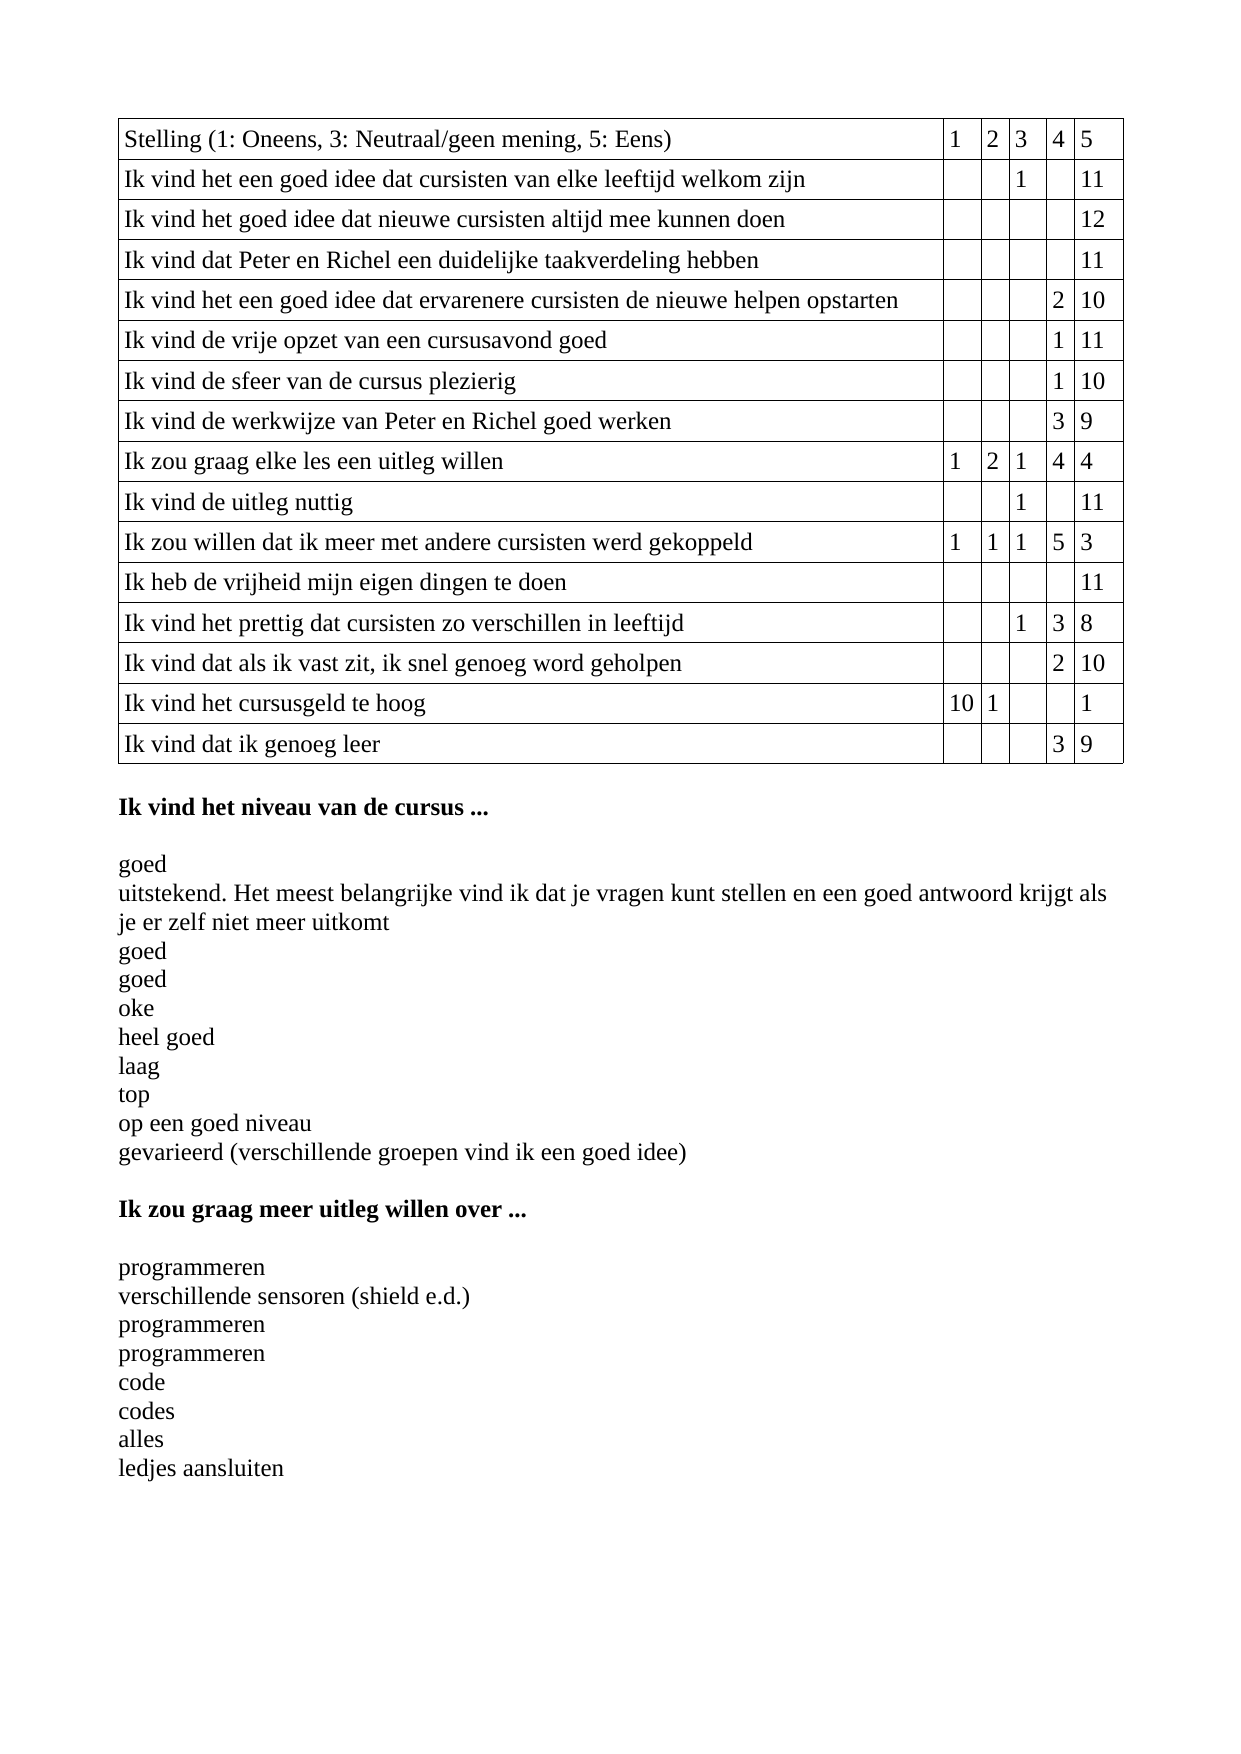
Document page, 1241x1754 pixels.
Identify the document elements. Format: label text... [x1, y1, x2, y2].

table_cell 12 [1075, 200, 1123, 239]
text uitstekend. Het meest belangrijke vind ik dat je vragen kunt stellen en een goed antwoord krijgt als je er zelf niet meer uitkomt [118, 878, 1122, 936]
text op een goed niveau [118, 1108, 1122, 1137]
table_cell 1 [982, 684, 1009, 723]
table_cell 11 [1075, 321, 1123, 360]
text Ik vind het niveau van de cursus ... [118, 792, 1122, 821]
table_header Stelling (1: Oneens, 3: Neutraal/geen mening, 5: Eens) [119, 119, 943, 158]
table_cell Ik heb de vrijheid mijn eigen dingen te doen [119, 563, 943, 602]
table_cell [1010, 361, 1046, 400]
table_cell [1010, 280, 1046, 320]
table_cell 2 [1047, 643, 1074, 682]
table_cell 1 [1010, 482, 1046, 521]
table_cell Ik vind de uitleg nuttig [119, 482, 943, 521]
table_cell [1010, 643, 1046, 682]
text heel goed [118, 1022, 1122, 1051]
table_cell 1 [1047, 361, 1074, 400]
table_cell 3 [1075, 522, 1123, 562]
table_cell [944, 643, 981, 682]
table_cell 1 [1010, 160, 1046, 199]
table_cell Ik vind de sfeer van de cursus plezierig [119, 361, 943, 400]
table_cell Ik vind dat Peter en Richel een duidelijke taakverdeling hebben [119, 240, 943, 279]
table_cell [944, 280, 981, 320]
table_cell [982, 321, 1009, 360]
table_cell [982, 603, 1009, 642]
table_cell [1010, 200, 1046, 239]
text code [118, 1367, 1122, 1396]
table_cell 1 [944, 442, 981, 481]
table_cell 11 [1075, 482, 1123, 521]
table_header 4 [1047, 119, 1074, 158]
table_cell Ik vind dat ik genoeg leer [119, 724, 943, 763]
table_cell [982, 200, 1009, 239]
table_cell 1 [944, 522, 981, 562]
table_cell 9 [1075, 724, 1123, 763]
text programmeren [118, 1252, 1122, 1281]
table_cell Ik vind het prettig dat cursisten zo verschillen in leeftijd [119, 603, 943, 642]
table_cell [944, 361, 981, 400]
table_cell 9 [1075, 401, 1123, 441]
table_cell [1047, 240, 1074, 279]
table_cell [944, 401, 981, 441]
table_cell [944, 563, 981, 602]
table_cell [982, 240, 1009, 279]
table_cell [1047, 482, 1074, 521]
table_cell [944, 724, 981, 763]
table_cell 5 [1047, 522, 1074, 562]
text goed [118, 964, 1122, 993]
table_header 5 [1075, 119, 1123, 158]
table_cell [944, 603, 981, 642]
text laag [118, 1051, 1122, 1079]
table_cell [982, 643, 1009, 682]
table_cell 10 [944, 684, 981, 723]
table_cell 1 [1047, 321, 1074, 360]
table_cell [1047, 160, 1074, 199]
text alles [118, 1424, 1122, 1453]
table_cell [982, 280, 1009, 320]
text codes [118, 1396, 1122, 1424]
text gevarieerd (verschillende groepen vind ik een goed idee) [118, 1137, 1122, 1166]
table_cell [1047, 200, 1074, 239]
text programmeren [118, 1309, 1122, 1338]
text Ik zou graag meer uitleg willen over ... [118, 1194, 1122, 1223]
text goed [118, 849, 1122, 878]
table_header 2 [982, 119, 1009, 158]
table_cell 4 [1047, 442, 1074, 481]
table_cell 3 [1047, 724, 1074, 763]
table_cell [1047, 563, 1074, 602]
table_cell Ik vind het een goed idee dat cursisten van elke leeftijd welkom zijn [119, 160, 943, 199]
text oke [118, 993, 1122, 1022]
table_cell Ik vind het een goed idee dat ervarenere cursisten de nieuwe helpen opstarten [119, 280, 943, 320]
table_cell 1 [1010, 603, 1046, 642]
table_header 1 [944, 119, 981, 158]
text goed [118, 936, 1122, 964]
table_cell [1010, 563, 1046, 602]
text programmeren [118, 1338, 1122, 1367]
table_cell 1 [982, 522, 1009, 562]
table_cell [982, 361, 1009, 400]
table_cell Ik zou graag elke les een uitleg willen [119, 442, 943, 481]
table_cell [944, 160, 981, 199]
table_cell 10 [1075, 643, 1123, 682]
table_cell 11 [1075, 563, 1123, 602]
table_cell 3 [1047, 603, 1074, 642]
text ledjes aansluiten [118, 1453, 1122, 1482]
table_cell [1010, 401, 1046, 441]
table_header 3 [1010, 119, 1046, 158]
table_cell [982, 563, 1009, 602]
table_cell Ik vind de vrije opzet van een cursusavond goed [119, 321, 943, 360]
table_cell 2 [1047, 280, 1074, 320]
table_cell 8 [1075, 603, 1123, 642]
table_cell 11 [1075, 240, 1123, 279]
table_cell 4 [1075, 442, 1123, 481]
table_cell 2 [982, 442, 1009, 481]
table_cell [944, 321, 981, 360]
table_cell [1010, 240, 1046, 279]
table_cell 11 [1075, 160, 1123, 199]
table_cell [982, 401, 1009, 441]
table_cell Ik vind de werkwijze van Peter en Richel goed werken [119, 401, 943, 441]
text top [118, 1079, 1122, 1108]
table_cell [1010, 724, 1046, 763]
table_cell 1 [1010, 442, 1046, 481]
table_cell Ik vind het cursusgeld te hoog [119, 684, 943, 723]
table_cell [944, 240, 981, 279]
table_cell [1047, 684, 1074, 723]
table_cell [982, 724, 1009, 763]
table_cell [944, 482, 981, 521]
table_cell [982, 482, 1009, 521]
table_cell 3 [1047, 401, 1074, 441]
table_cell Ik vind het goed idee dat nieuwe cursisten altijd mee kunnen doen [119, 200, 943, 239]
table_cell [1010, 321, 1046, 360]
table_cell [982, 160, 1009, 199]
table_cell 10 [1075, 280, 1123, 320]
text verschillende sensoren (shield e.d.) [118, 1281, 1122, 1309]
table_cell 1 [1075, 684, 1123, 723]
table_cell Ik vind dat als ik vast zit, ik snel genoeg word geholpen [119, 643, 943, 682]
table_cell 1 [1010, 522, 1046, 562]
table_cell [1010, 684, 1046, 723]
table_cell 10 [1075, 361, 1123, 400]
table_cell Ik zou willen dat ik meer met andere cursisten werd gekoppeld [119, 522, 943, 562]
table_cell [944, 200, 981, 239]
